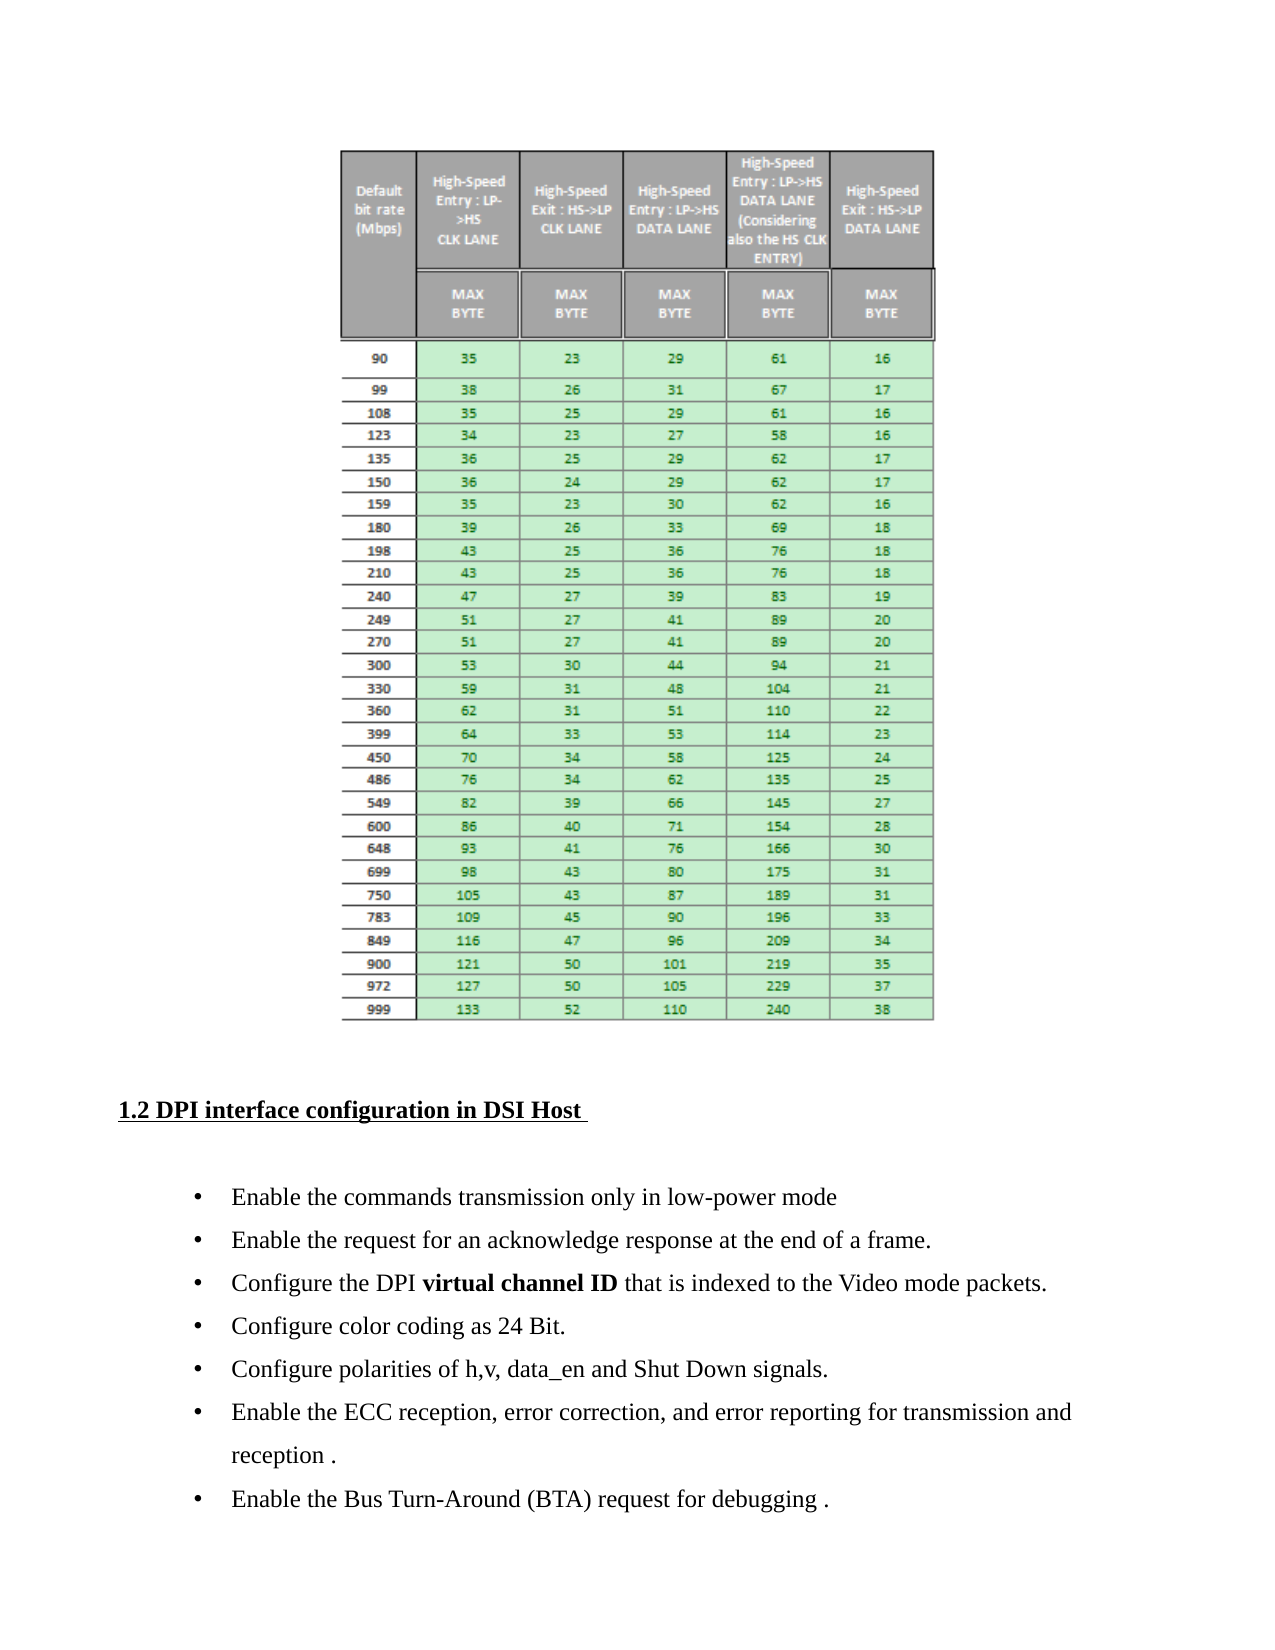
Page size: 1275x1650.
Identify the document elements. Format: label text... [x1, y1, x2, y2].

list Enable the ECC reception, error correction, and error reporting for transmission and reception . [194, 1397, 1157, 1469]
list Enable the Bus Turn-Around (BTA) request for debugging . [194, 1484, 1157, 1512]
list Configure polarities of h,v, data_en and Shut Down signals. [194, 1354, 1157, 1383]
list Enable the commands transmission only in low-power mode [194, 1182, 1157, 1211]
picture [336, 146, 939, 1027]
list Configure the DPI virtual channel ID that is indexed to the Video mode packets. [194, 1268, 1157, 1297]
list Configure color coding as 24 Bit. [194, 1311, 1157, 1340]
list Enable the request for an acknowledge response at the end of a frame. [194, 1225, 1157, 1254]
text 1.2 DPI interface configuration in DSI Host [118, 1096, 1157, 1124]
